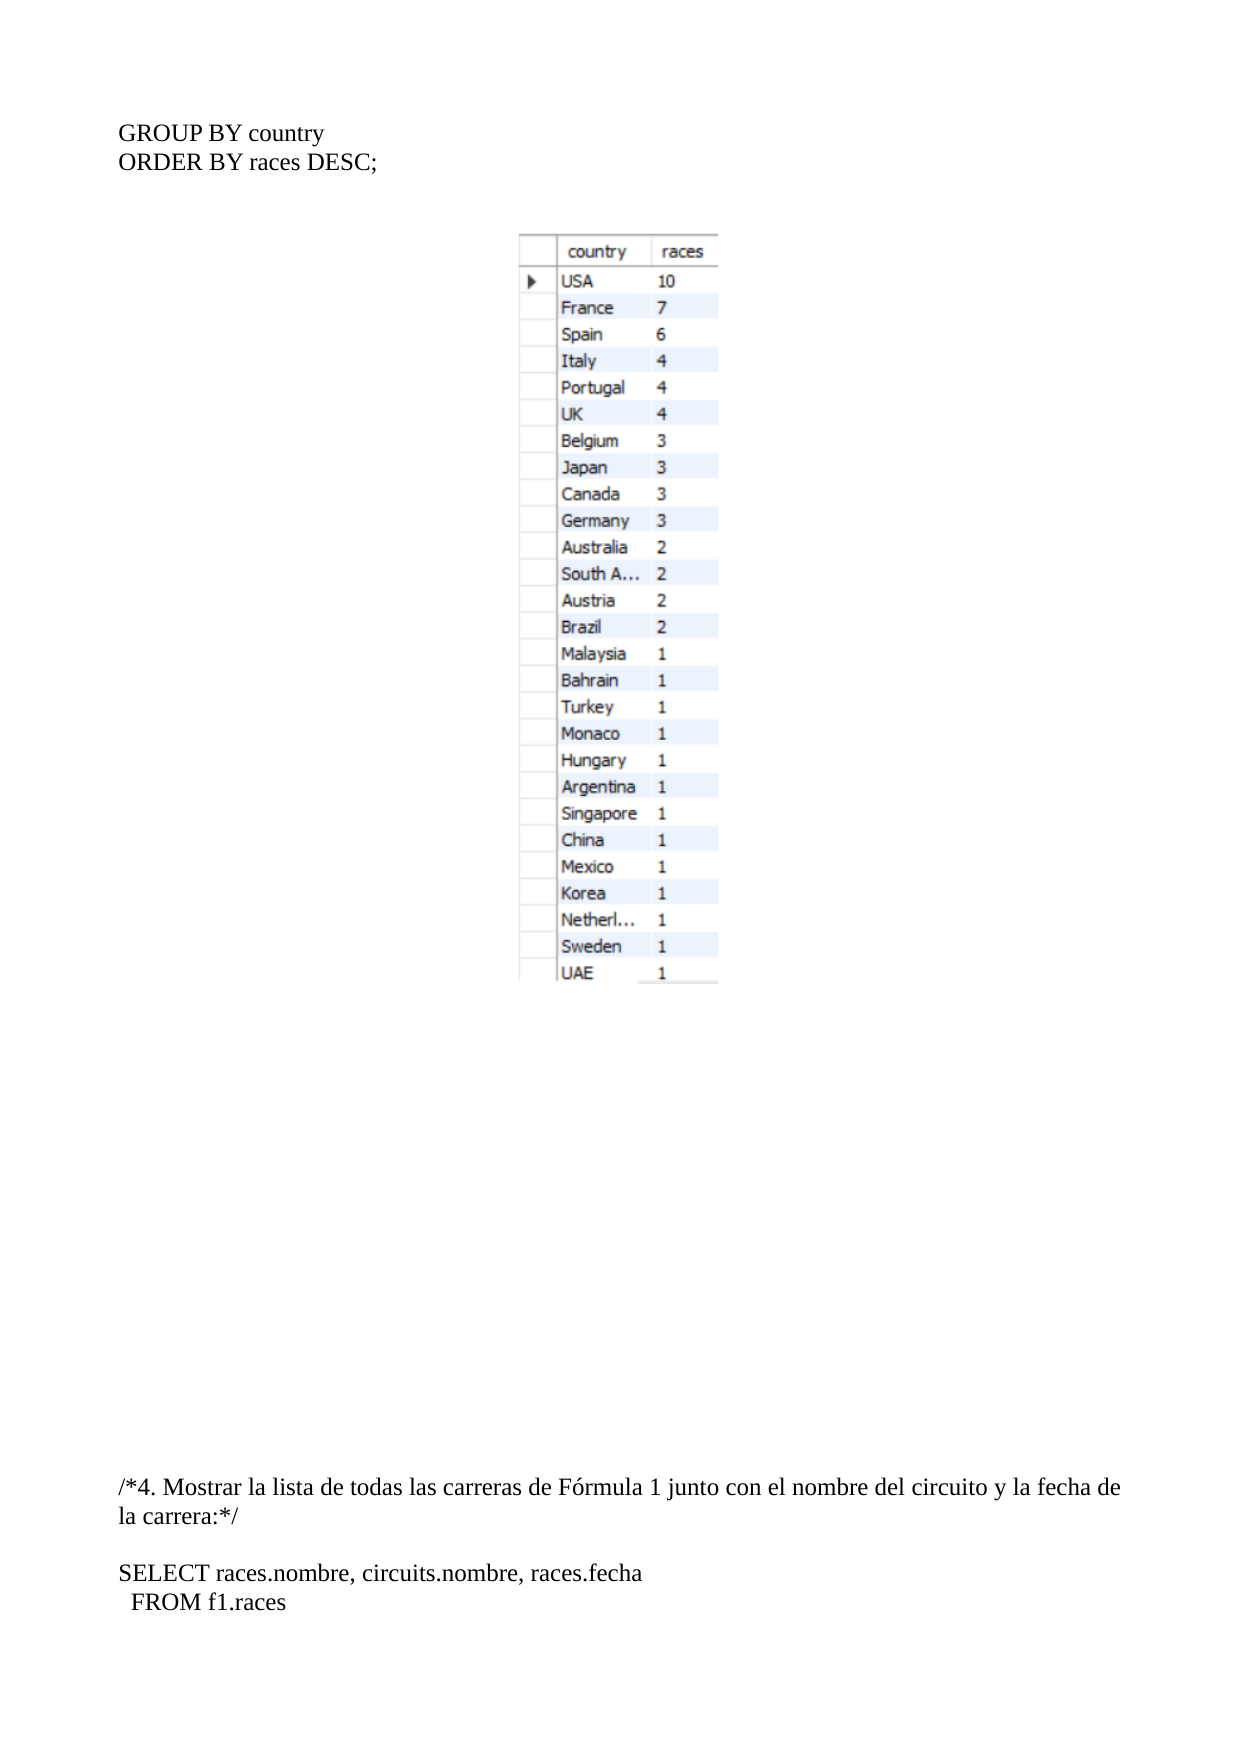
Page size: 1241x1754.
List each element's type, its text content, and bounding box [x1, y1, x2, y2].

picture [518, 233, 722, 984]
text /*4. Mostrar la lista de todas las carreras de Fórmula 1 junto con el nombre del circuito y la fecha de la carrera:*/ SELECT races.nombre, circuits.nombre, races.fecha FROM f1.races [118, 1472, 1122, 1616]
text GROUP BY country ORDER BY races DESC; [118, 118, 1122, 233]
